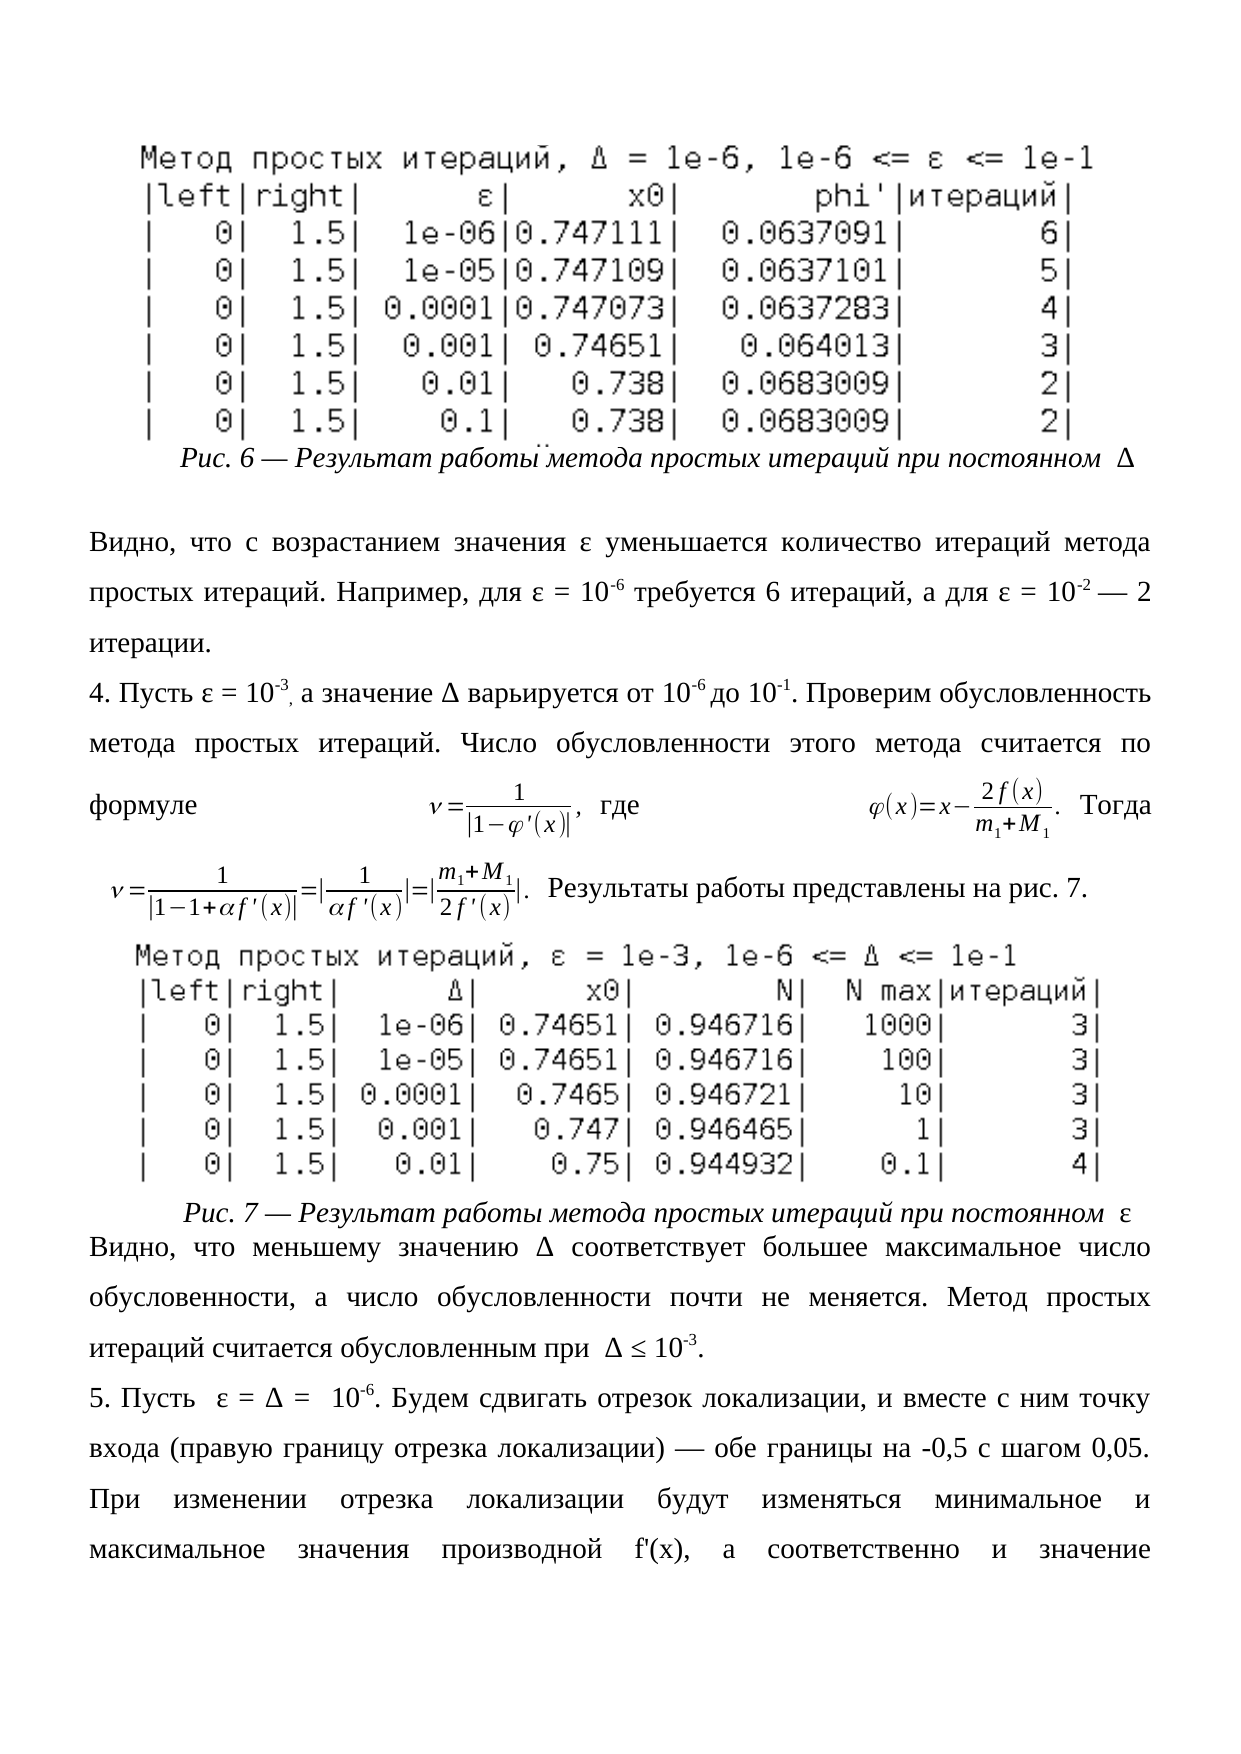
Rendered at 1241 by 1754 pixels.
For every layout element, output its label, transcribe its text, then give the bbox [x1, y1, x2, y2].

text Рис. 7 — Результат работы метода простых итераций при постоянном ε [89, 939, 1152, 1229]
text 5. Пусть ε = Δ = 10-6. Будем сдвигать отрезок локализации, и вместе с ним точку входа (правую границу отрезка локализации) — обе границы на -0,5 с шагом 0,05. При изменении отрезка локализации будут изменяться минимальное и максимальное значения производной f'(x), а соответственно и значение [89, 1380, 1152, 1564]
picture [133, 939, 1108, 1186]
text Рис. 6 — Результат работы метода простых итераций при постоянном Δ [89, 145, 1152, 474]
text Видно, что меньшему значению Δ соответствует большее максимальное число обусловенности, а число обусловленности почти не меняется. Метод простых итераций считается обусловленным при Δ ≤ 10-3. [89, 1229, 1152, 1363]
list Видно, что с возрастанием значения ε уменьшается количество итераций метода простых итераций. Например, для ε = 10-6 требуется 6 итераций, а для ε = 10-2 — 2 итерации. [89, 524, 1152, 658]
list 4. Пусть ε = 10-3, а значение Δ варьируется от 10-6 до 10-1. Проверим обусловленность метода простых итераций. Число обусловленности этого метода считается по формуле где Тогда Результаты работы представлены на рис. 7. [89, 675, 1152, 922]
picture [138, 145, 1103, 447]
